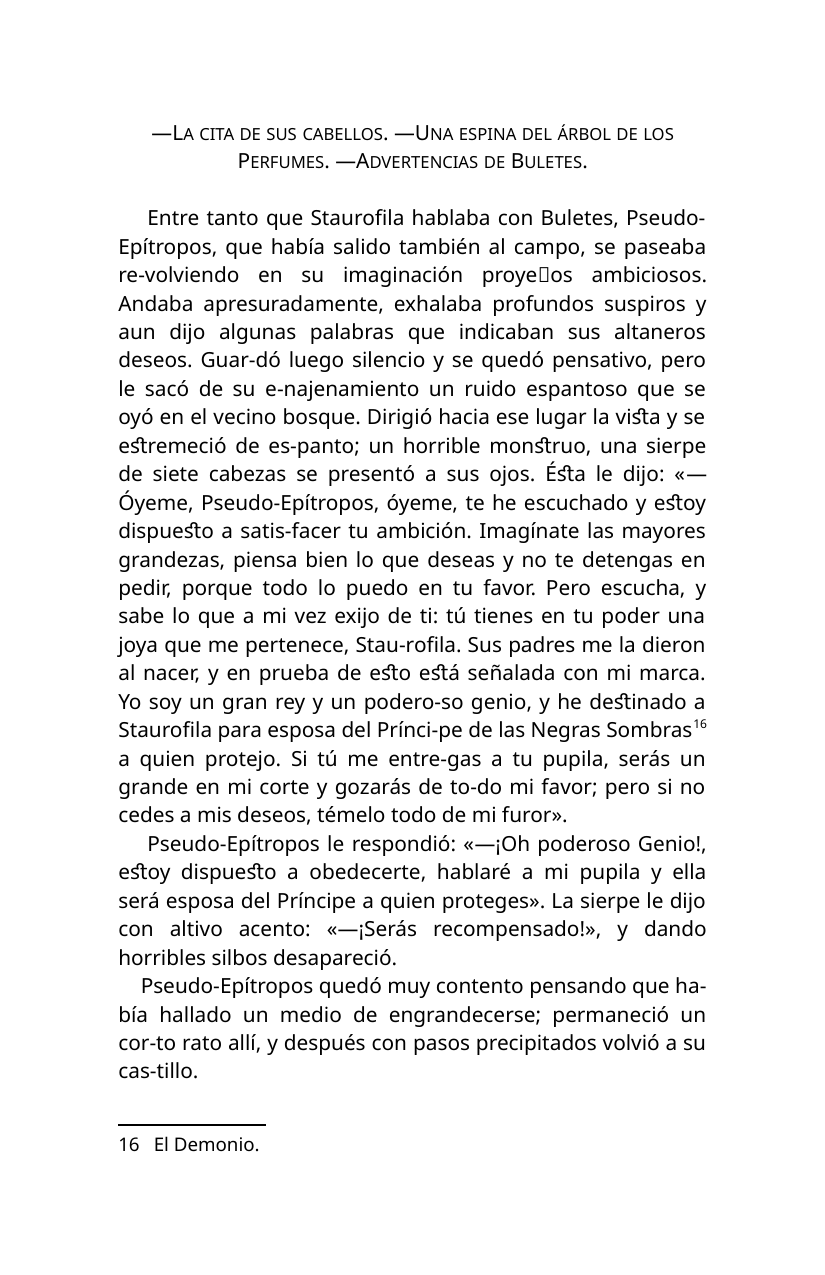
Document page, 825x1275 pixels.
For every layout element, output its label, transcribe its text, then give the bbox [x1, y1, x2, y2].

text Pseudo-Epítropos le respondió: «—¡Oh poderoso Genio!, eﬆoy dispueﬆo a obedecerte, hablaré a mi pupila y ella será esposa del Príncipe a quien proteges». La sierpe le dijo con altivo acento: «—¡Serás recompensado!», y dando horribles silbos desapareció. [118, 829, 707, 971]
text Pseudo-Epítropos quedó muy contento pensando que ha-bía hallado un medio de engrandecerse; permaneció un cor-to rato allí, y después con pasos precipitados volvió a su cas-tillo. [118, 971, 707, 1085]
text El Demonio. [118, 1131, 707, 1157]
text Entre tanto que Staurofila hablaba con Buletes, Pseudo-Epítropos, que había salido también al campo, se paseaba re-volviendo en su imaginación proyeos ambiciosos. Andaba apresuradamente, exhalaba profundos suspiros y aun dijo algunas palabras que indicaban sus altaneros deseos. Guar-dó luego silencio y se quedó pensativo, pero le sacó de su e-najenamiento un ruido espantoso que se oyó en el vecino bosque. Dirigió hacia ese lugar la viﬆa y se eﬆremeció de es-panto; un horrible monﬆruo, una sierpe de siete cabezas se presentó a sus ojos. Éﬆa le dijo: «—Óyeme, Pseudo-Epítropos, óyeme, te he escuchado y eﬆoy dispueﬆo a satis-facer tu ambición. Imagínate las mayores grandezas, piensa bien lo que deseas y no te detengas en pedir, porque todo lo puedo en tu favor. Pero escucha, y sabe lo que a mi vez exijo de ti: tú tienes en tu poder una joya que me pertenece, Stau-rofila. Sus padres me la dieron al nacer, y en prueba de eﬆo eﬆá señalada con mi marca. Yo soy un gran rey y un podero-so genio, y he deﬆinado a Staurofila para esposa del Prínci-pe de las Negras Sombras a quien protejo. Si tú me entre-gas a tu pupila, serás un grande en mi corte y gozarás de to-do mi favor; pero si no cedes a mis deseos, témelo todo de mi furor». [118, 203, 707, 829]
text —La cita de sus cabellos. —Una espina del árbol de los Perfumes. —Advertencias de Buletes. [118, 118, 707, 175]
